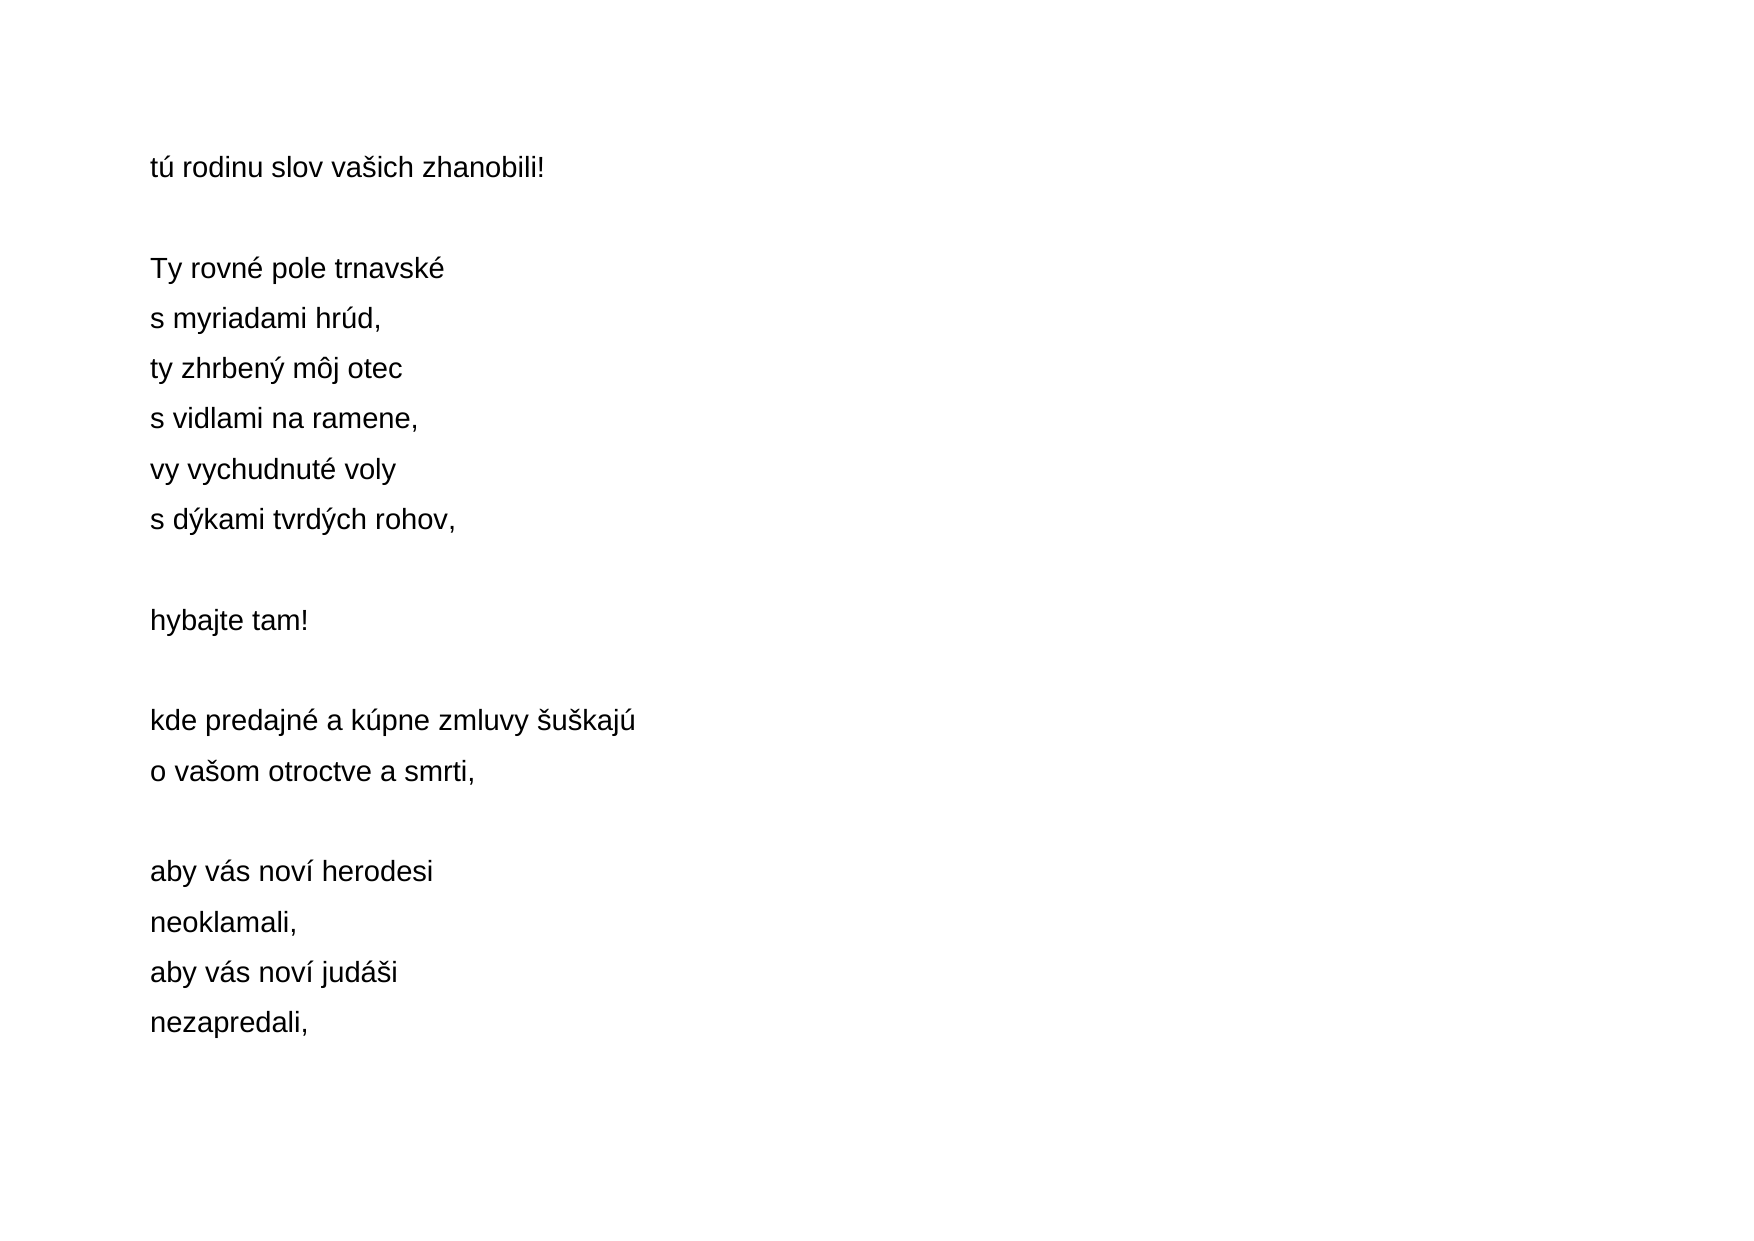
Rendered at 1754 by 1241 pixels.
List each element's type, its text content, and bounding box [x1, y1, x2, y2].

text o vašom otroctve a smrti, [150, 754, 1243, 787]
text s vidlami na ramene, [150, 402, 1243, 435]
text ty zhrbený môj otec [150, 351, 1243, 385]
text aby vás noví herodesi [150, 854, 1243, 888]
text neoklamali, [150, 905, 1243, 938]
text Ty rovné pole trnavské [150, 251, 1243, 284]
text s myriadami hrúd, [150, 301, 1243, 334]
text vy vychudnuté voly [150, 452, 1243, 485]
text s dýkami tvrdých rohov, [150, 502, 1243, 536]
text aby vás noví judáši [150, 955, 1243, 988]
text hybajte tam! [150, 603, 1243, 636]
text tú rodinu slov vašich zhanobili! [150, 150, 1243, 183]
text nezapredali, [150, 1005, 1243, 1039]
text kde predajné a kúpne zmluvy šuškajú [150, 703, 1243, 737]
